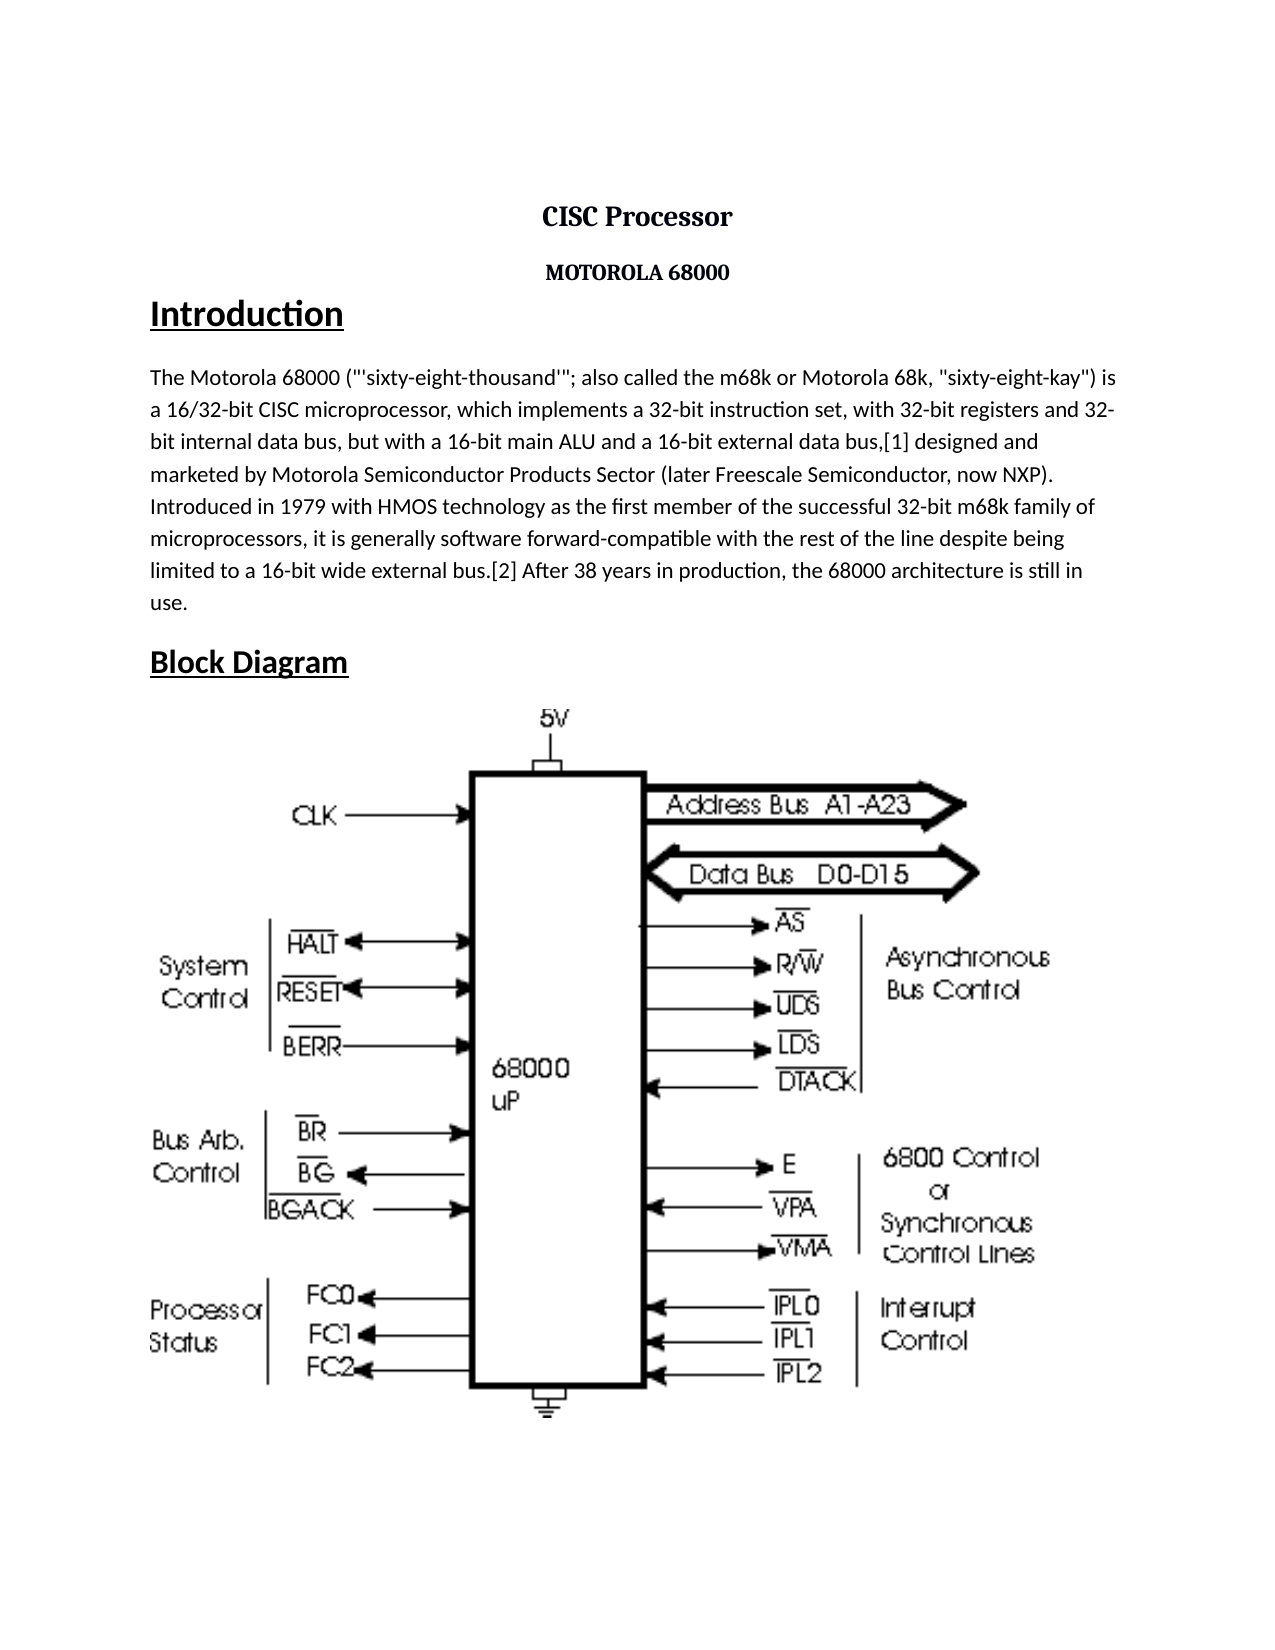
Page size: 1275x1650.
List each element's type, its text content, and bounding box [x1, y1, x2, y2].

text Introduction [150, 289, 1125, 335]
text The Motorola 68000 ("'sixty-eight-thousand'"; also called the m68k or Motorola 68k, "sixty-eight-kay") is a 16/32-bit CISC microprocessor, which implements a 32-bit instruction set, with 32-bit registers and 32-bit internal data bus, but with a 16-bit main ALU and a 16-bit external data bus,[1] designed and marketed by Motorola Semiconductor Products Sector (later Freescale Semiconductor, now NXP). Introduced in 1979 with HMOS technology as the first member of the successful 32-bit m68k family of microprocessors, it is generally software forward-compatible with the rest of the line despite being limited to a 16-bit wide external bus.[2] After 38 years in production, the 68000 architecture is still in use. [150, 363, 1125, 616]
picture [150, 709, 1052, 1418]
subtitle MOTOROLA 68000 [150, 259, 1125, 286]
text Block Diagram [150, 641, 1125, 682]
subtitle CISC Processor [150, 200, 1125, 233]
